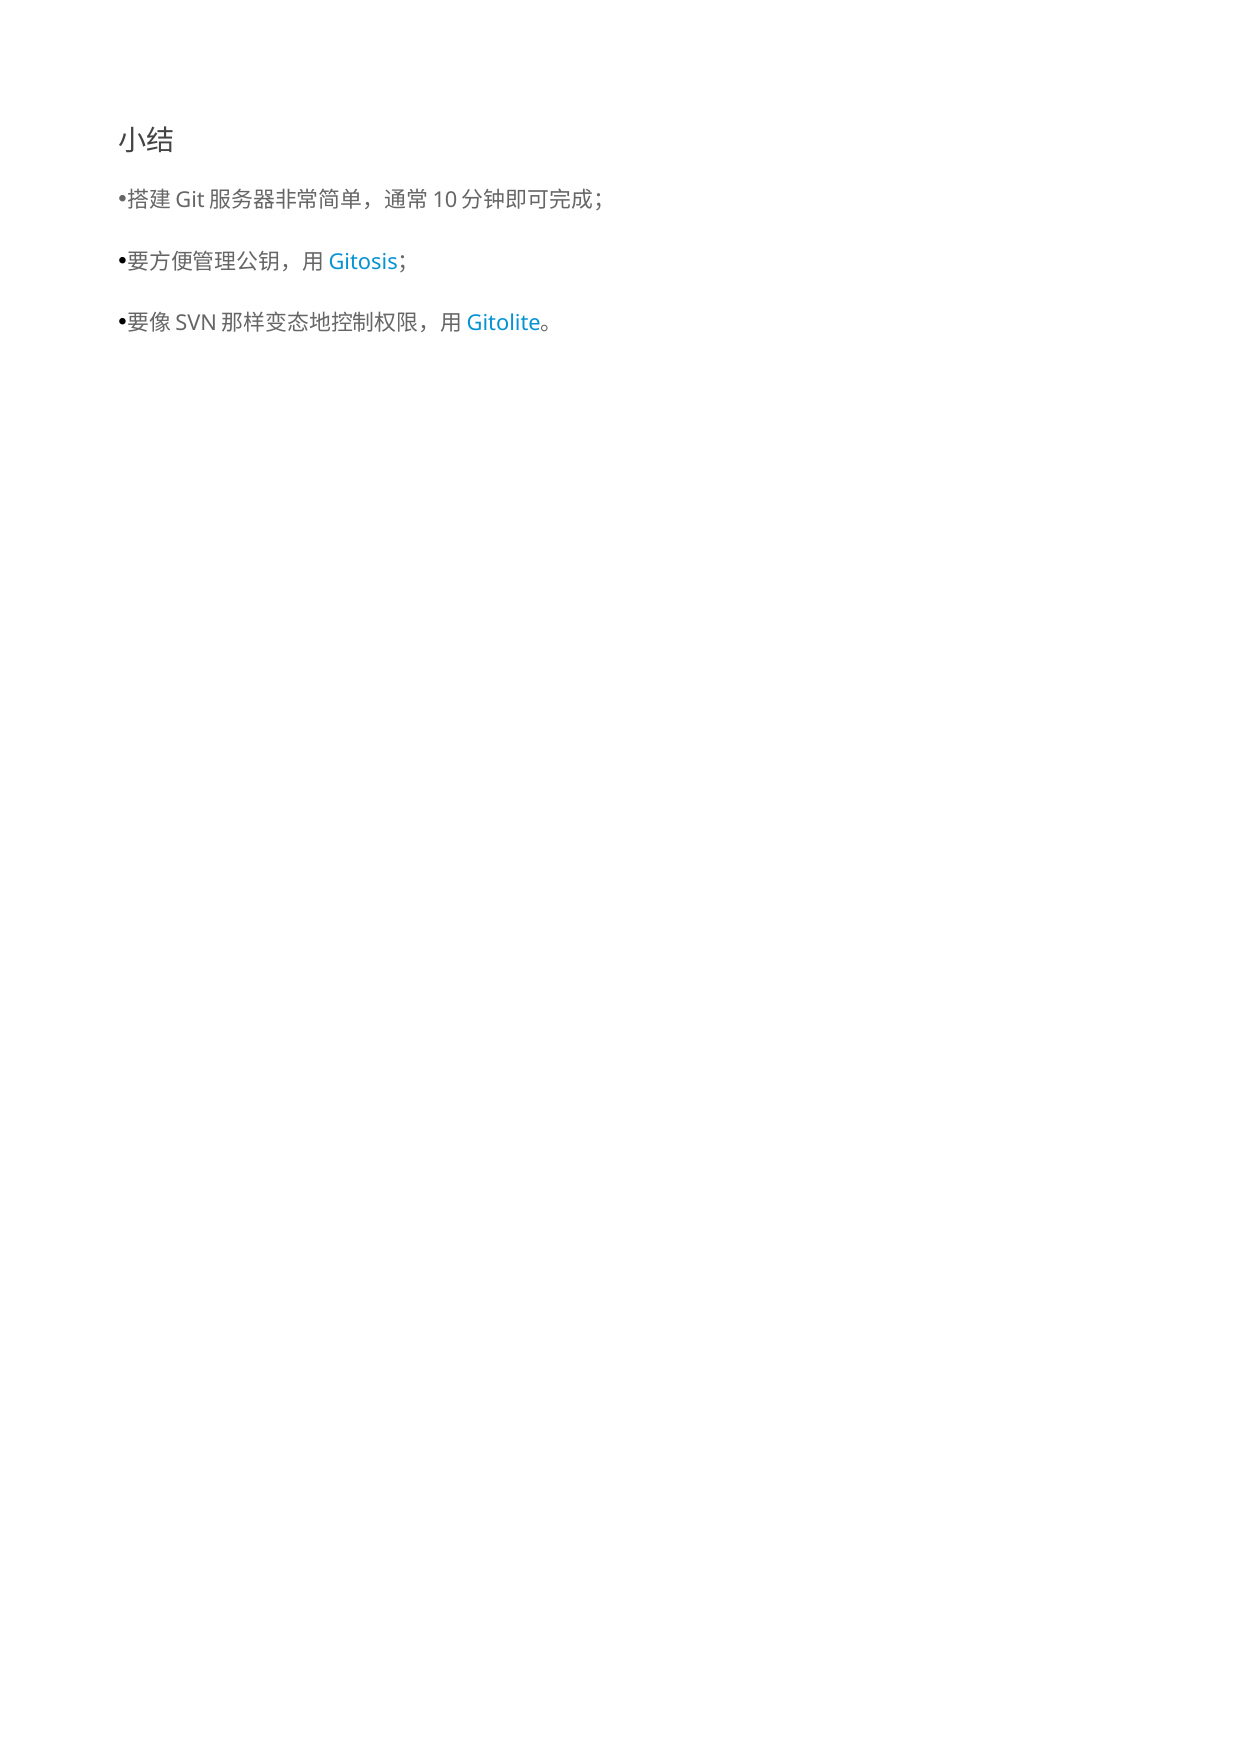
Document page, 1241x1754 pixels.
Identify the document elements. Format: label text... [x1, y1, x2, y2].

list 要像SVN那样变态地控制权限，用Gitolite。 [118, 305, 1122, 337]
list 搭建Git服务器非常简单，通常10分钟即可完成； [118, 182, 1122, 214]
subtitle 小结 [118, 118, 1122, 159]
list 要方便管理公钥，用Gitosis； [118, 244, 1122, 276]
